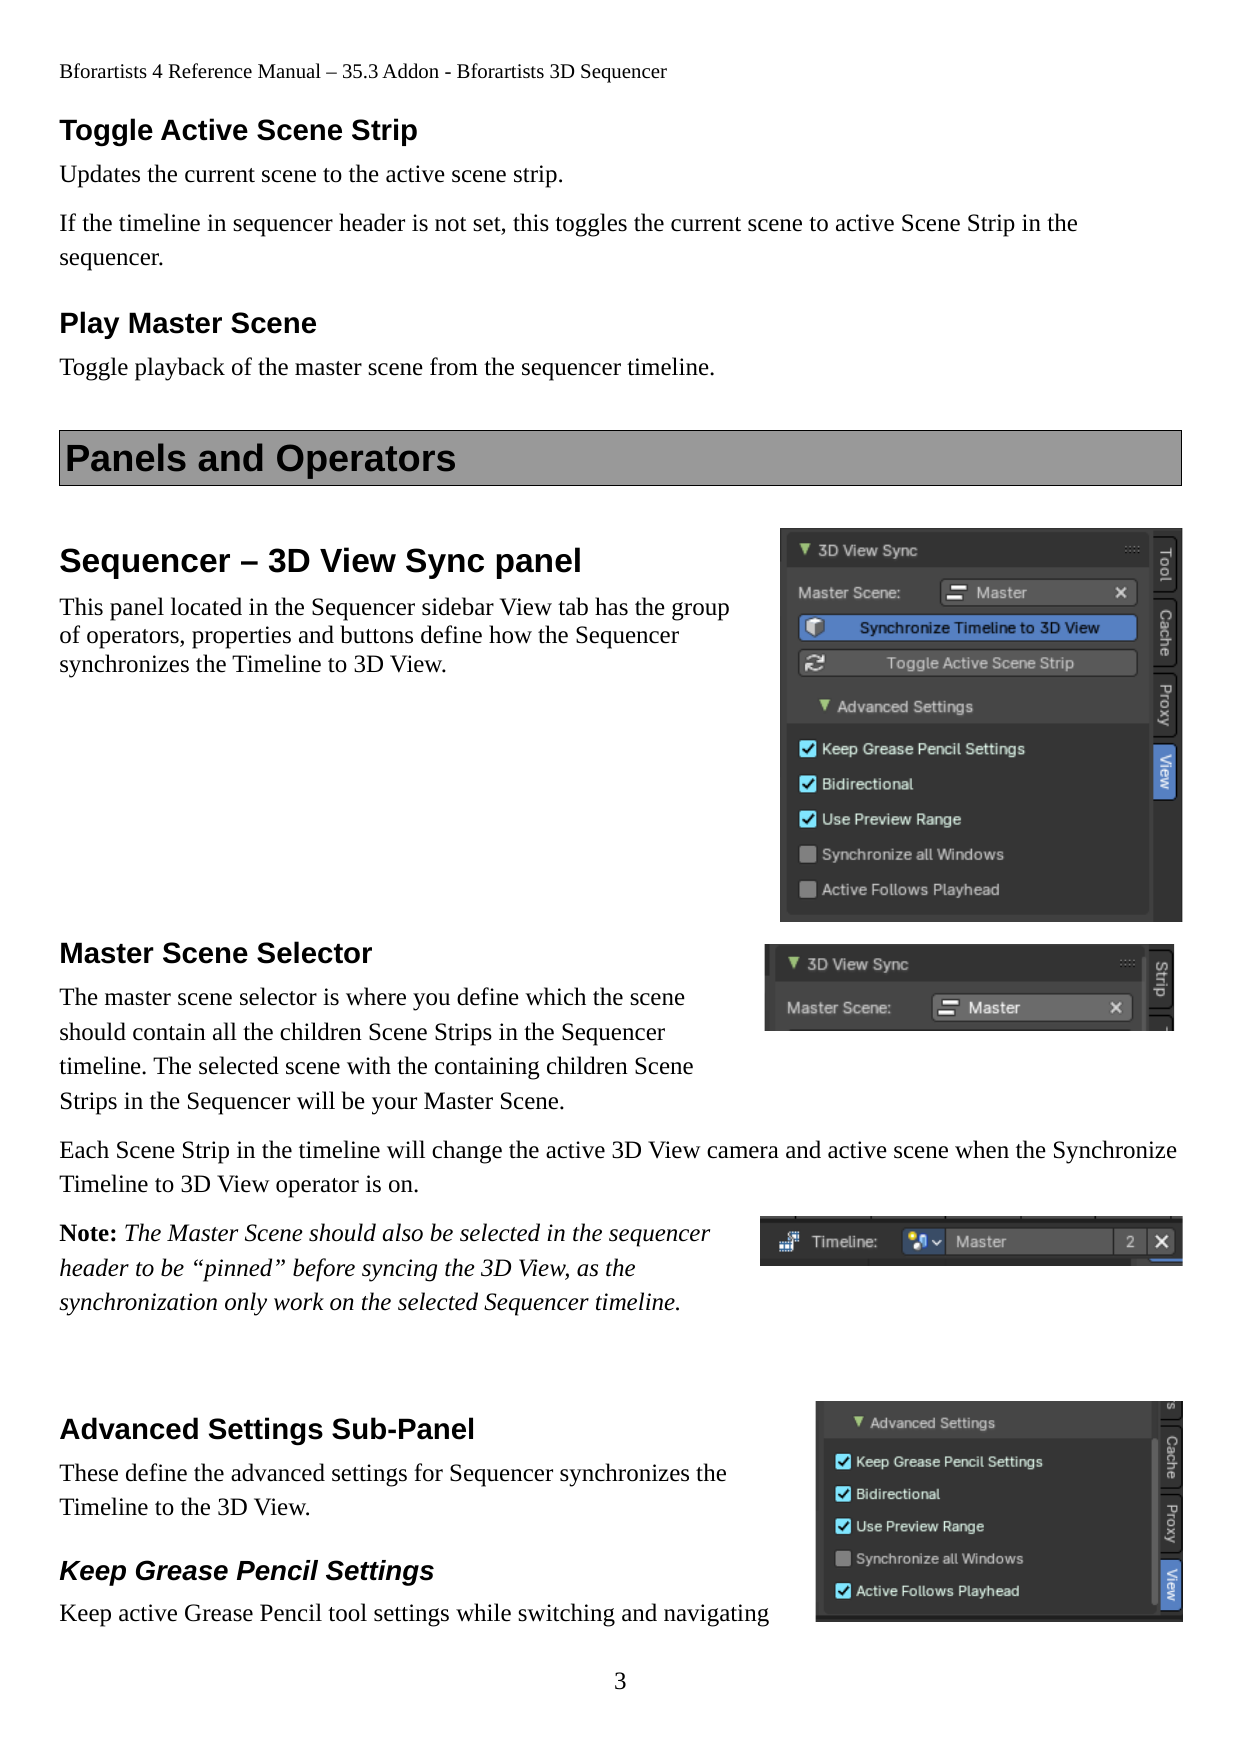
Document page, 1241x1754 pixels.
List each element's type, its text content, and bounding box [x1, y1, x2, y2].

subtitle Master Scene Selector [59, 936, 1181, 970]
text Toggle playback of the master scene from the sequencer timeline. [59, 352, 1181, 381]
subtitle Advanced Settings Sub-Panel [59, 1412, 815, 1446]
subtitle Play Master Scene [59, 306, 1181, 340]
picture [780, 528, 1183, 922]
text If the timeline in sequencer header is not set, this toggles the current scene to active Scene Strip in the sequencer. [59, 208, 1181, 271]
text The master scene selector is where you define which the scene should contain all the children Scene Strips in the Sequencer timeline. The selected scene with the containing children Scene Strips in the Sequencer will be your Master Scene. [59, 982, 1181, 1114]
text Note: The Master Scene should also be selected in the sequencer header to be “pinned” before syncing the 3D View, as the synchronization only work on the selected Sequencer timeline. [59, 1218, 1181, 1316]
subtitle Keep Grease Pencil Settings [59, 1554, 815, 1586]
text Updates the current scene to the active scene strip. [59, 159, 1181, 188]
subtitle Sequencer – 3D View Sync panel [59, 541, 780, 579]
picture [760, 1216, 1183, 1266]
table_header Panels and Operators [60, 431, 1181, 485]
text Each Scene Strip in the timeline will change the active 3D View camera and active scene when the Synchronize Timeline to 3D View operator is on. [59, 1135, 1181, 1198]
text Keep active Grease Pencil tool settings while switching and navigating [59, 1598, 1181, 1627]
text This panel located in the Sequencer sidebar View tab has the group of operators, properties and buttons define how the Sequencer synchronizes the Timeline to 3D View. [59, 592, 780, 678]
picture [764, 944, 1175, 1031]
text These define the advanced settings for Sequencer synchronizes the Timeline to the 3D View. [59, 1458, 815, 1521]
picture [815, 1401, 1183, 1622]
subtitle Toggle Active Scene Strip [59, 113, 1181, 146]
